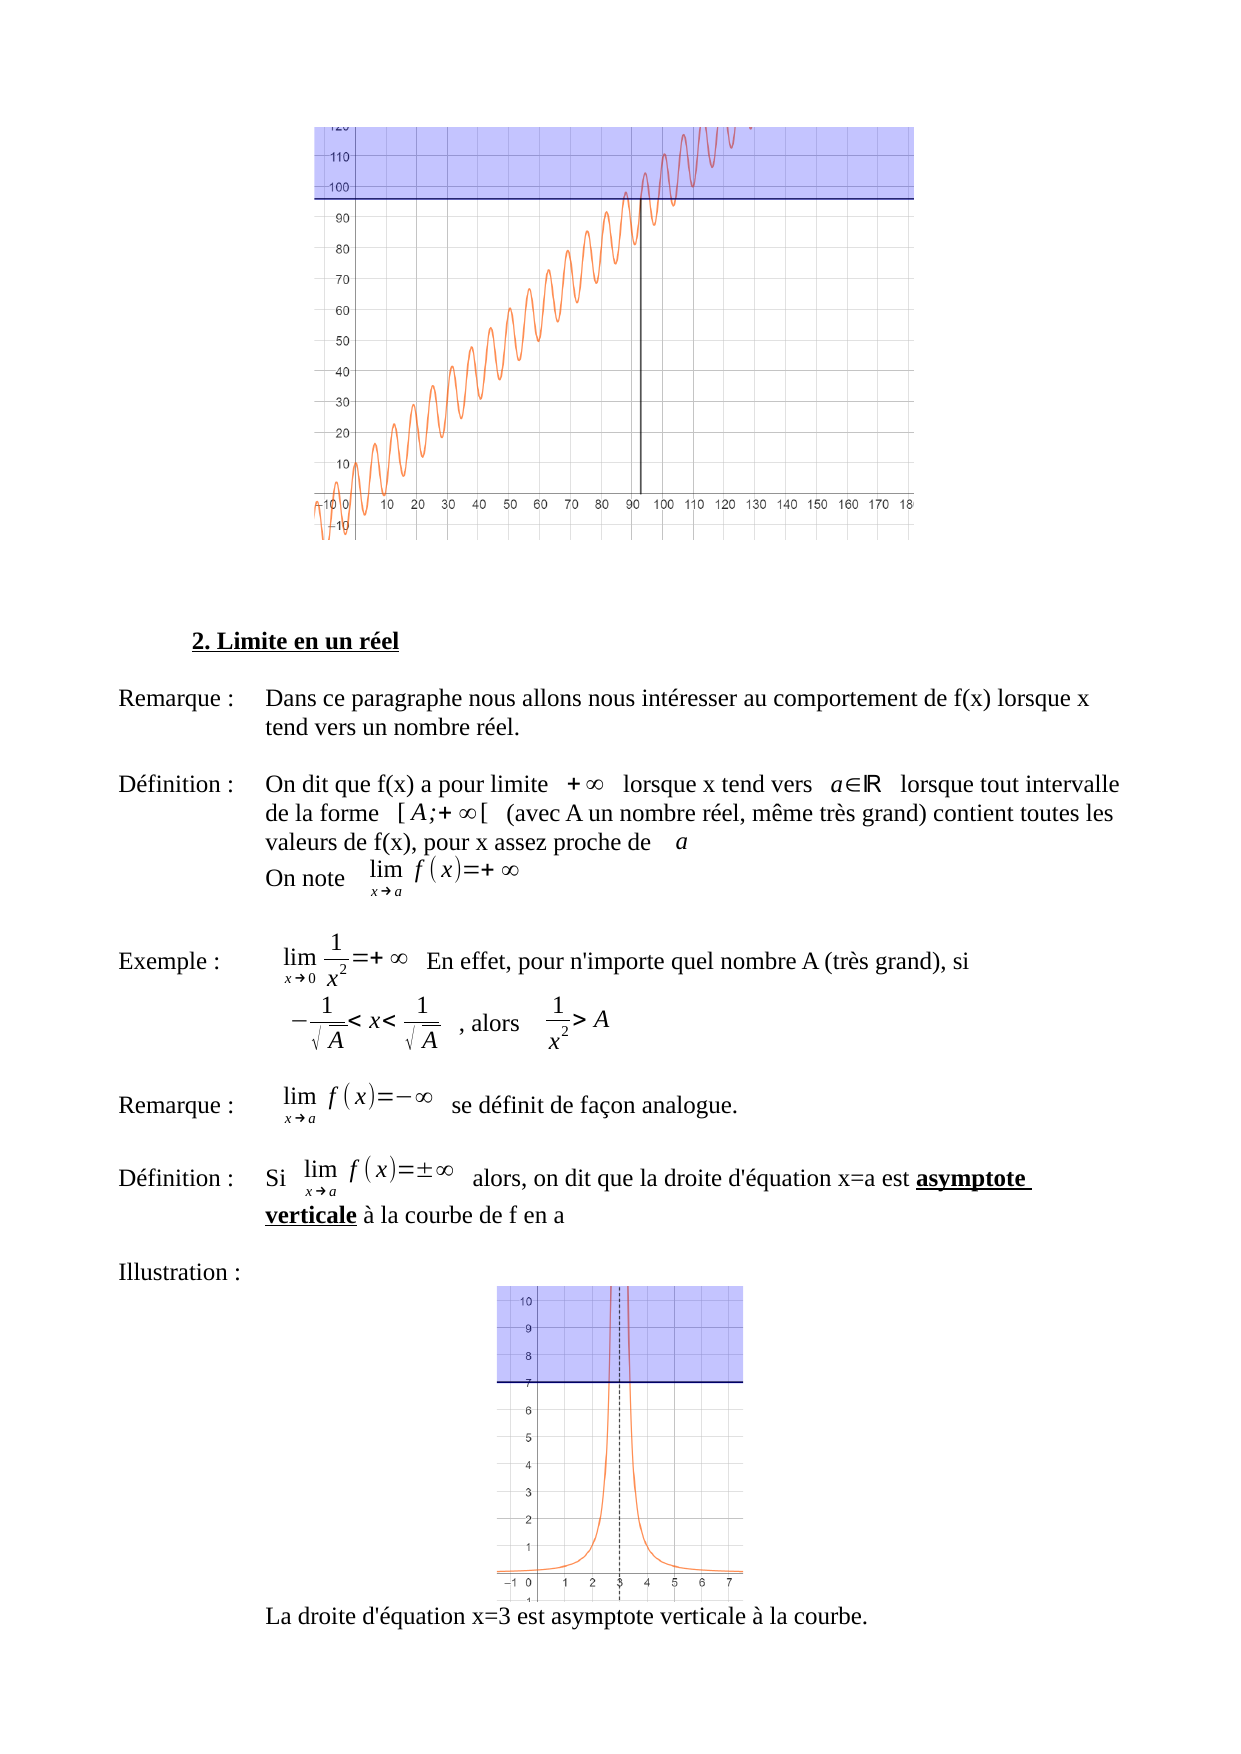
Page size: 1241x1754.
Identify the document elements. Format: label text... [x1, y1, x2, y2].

text Illustration : [118, 1257, 1122, 1286]
text 2. Limite en un réel [118, 626, 1122, 654]
text On note [118, 856, 1122, 900]
text , alors [118, 991, 1122, 1054]
text Exemple : En effet, pour n'importe quel nombre A (très grand), si [118, 929, 1122, 991]
text Remarque : se définit de façon analogue. [118, 1083, 1122, 1127]
text La droite d'équation x=3 est asymptote verticale à la courbe. [118, 1286, 1122, 1630]
text Définition : Sialors, on dit que la droite d'équation x=a est asymptote verticale à la courbe de f en a [118, 1156, 1122, 1229]
picture [314, 127, 914, 540]
text Définition : On dit que f(x) a pour limitelorsque x tend verslorsque tout intervalle de la forme(avec A un nombre réel, même très grand) contient toutes les valeurs de f(x), pour x assez proche de [118, 769, 1122, 856]
text Remarque : Dans ce paragraphe nous allons nous intéresser au comportement de f(x) lorsque x tend vers un nombre réel. [118, 683, 1122, 741]
picture [496, 1286, 744, 1602]
